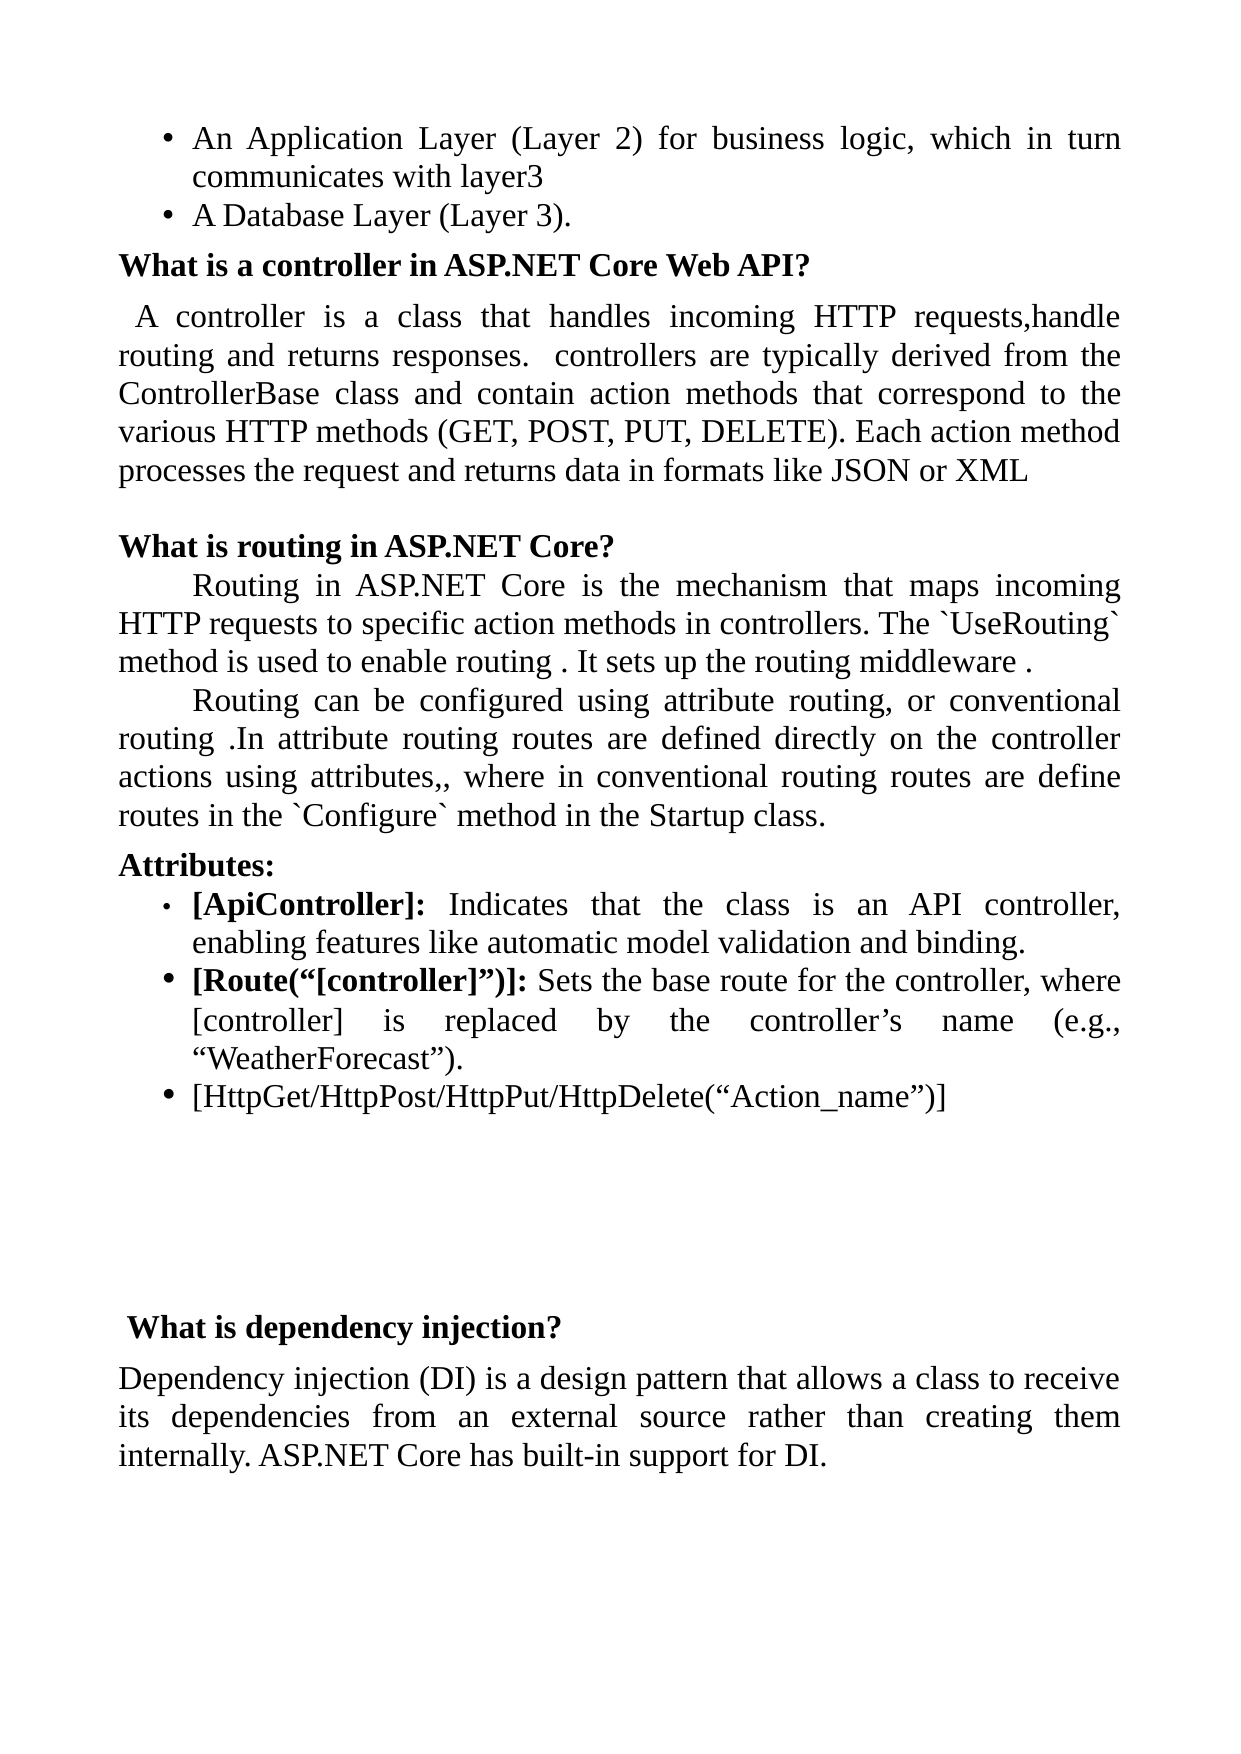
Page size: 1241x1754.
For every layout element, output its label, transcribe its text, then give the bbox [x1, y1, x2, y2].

text Dependency injection (DI) is a design pattern that allows a class to receive its dependencies from an external source rather than creating them internally. ASP.NET Core has built-in support for DI. [118, 1358, 1122, 1473]
text A controller is a class that handles incoming HTTP requests,handle routing and returns responses. controllers are typically derived from the ControllerBase class and contain action methods that correspond to the various HTTP methods (GET, POST, PUT, DELETE). Each action method processes the request and returns data in formats like JSON or XML [118, 296, 1122, 488]
text Routing in ASP.NET Core is the mechanism that maps incoming HTTP requests to specific action methods in controllers. The `UseRouting` method is used to enable routing . It sets up the routing middleware . [118, 565, 1122, 680]
list [ApiController]: Indicates that the class is an API controller, enabling features like automatic model validation and binding. [162, 884, 1122, 961]
list A Database Layer (Layer 3). [162, 195, 1122, 233]
list An Application Layer (Layer 2) for business logic, which in turn communicates with layer3 [162, 118, 1122, 195]
text What is a controller in ASP.NET Core Web API? [118, 246, 1122, 284]
text What is dependency injection? [118, 1307, 1122, 1346]
list [HttpGet/HttpPost/HttpPut/HttpDelete(“Action_name”)] [162, 1076, 1122, 1116]
text What is routing in ASP.NET Core? [118, 526, 1122, 565]
list [Route(“[controller]”)]: Sets the base route for the controller, where [controller] is replaced by the controller’s name (e.g., “WeatherForecast”). [162, 961, 1122, 1076]
text Routing can be configured using attribute routing, or conventional routing .In attribute routing routes are defined directly on the controller actions using attributes,, where in conventional routing routes are define routes in the `Configure` method in the Startup class. [118, 680, 1122, 833]
text Attributes: [118, 846, 1122, 884]
